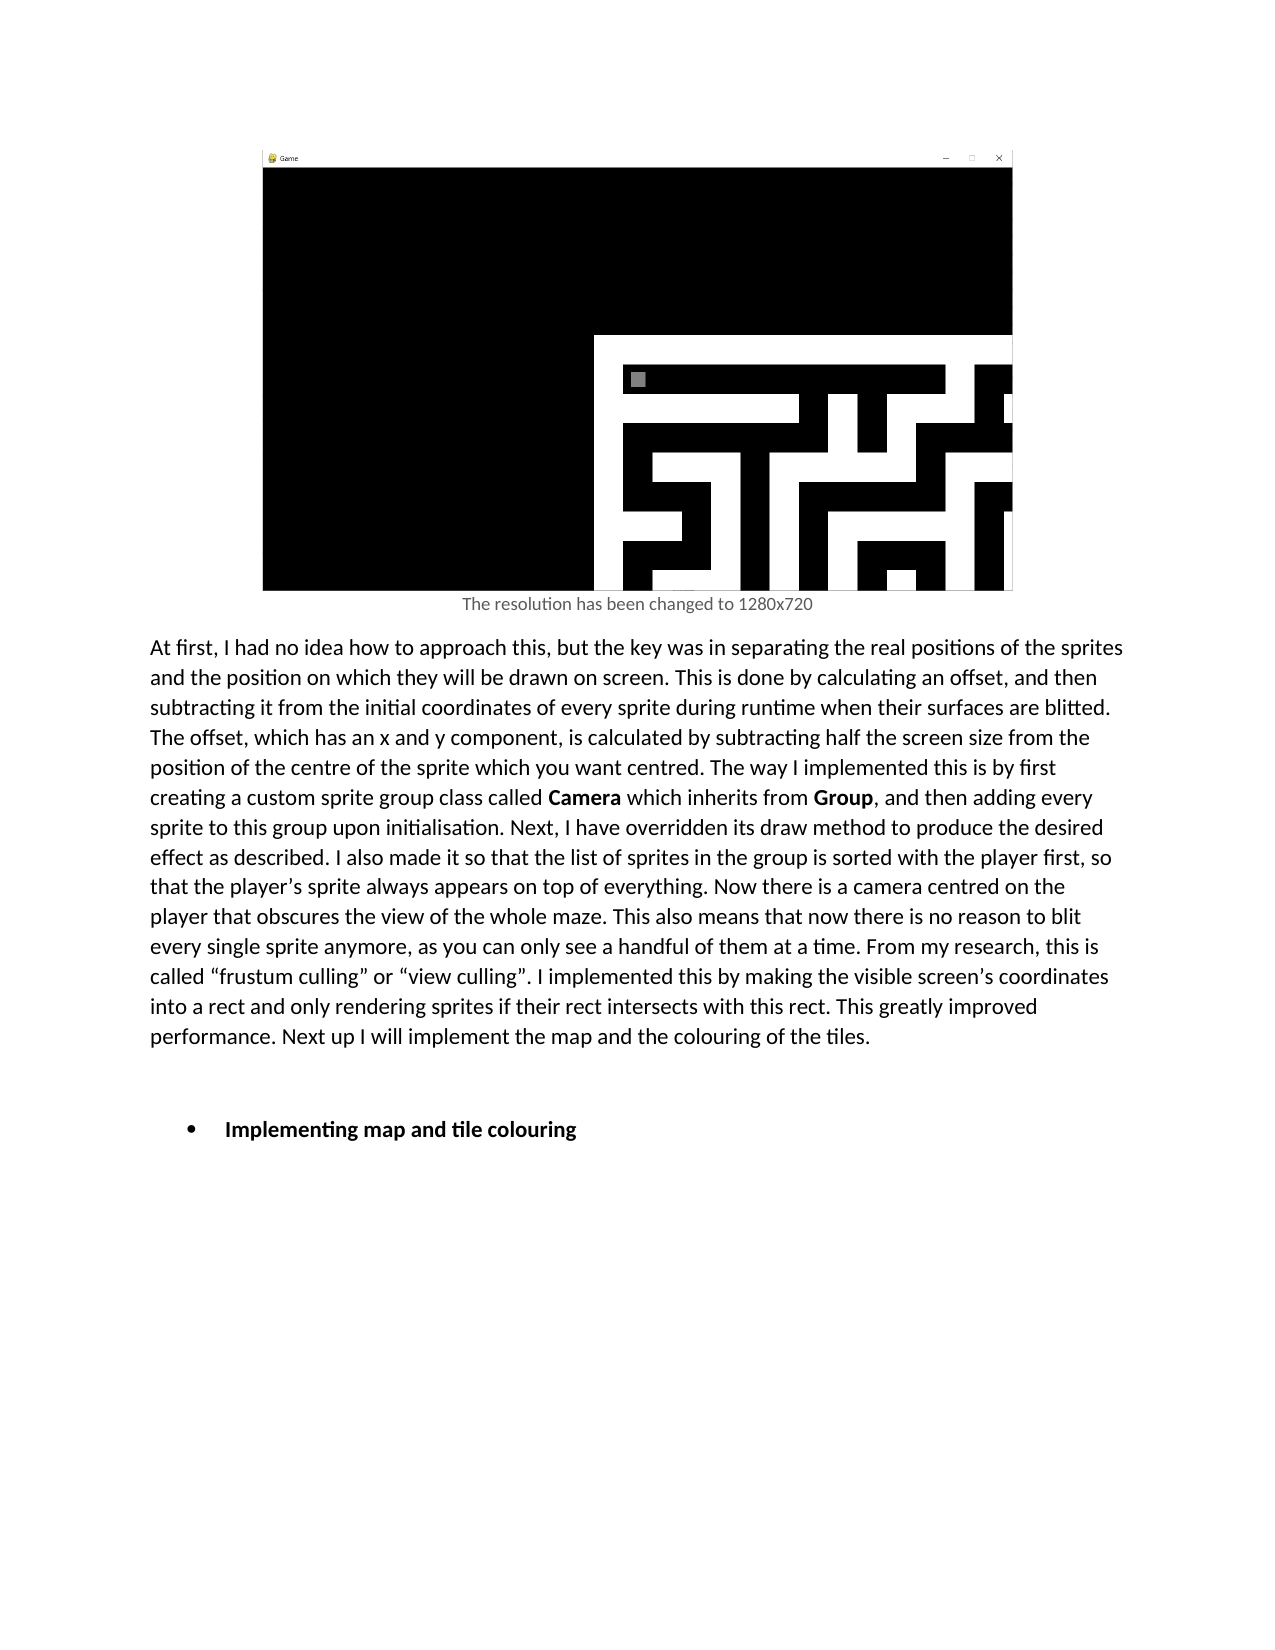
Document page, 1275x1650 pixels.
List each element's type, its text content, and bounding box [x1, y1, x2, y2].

text The resolution has been changed to 1280x720 [150, 150, 1125, 615]
text At first, I had no idea how to approach this, but the key was in separating the real positions of the sprites and the position on which they will be drawn on screen. This is done by calculating an offset, and then subtracting it from the initial coordinates of every sprite during runtime when their surfaces are blitted. The offset, which has an x and y component, is calculated by subtracting half the screen size from the position of the centre of the sprite which you want centred. The way I implemented this is by first creating a custom sprite group class called Camera which inherits from Group, and then adding every sprite to this group upon initialisation. Next, I have overridden its draw method to produce the desired effect as described. I also made it so that the list of sprites in the group is sorted with the player first, so that the player’s sprite always appears on top of everything. Now there is a camera centred on the player that obscures the view of the whole maze. This also means that now there is no reason to blit every single sprite anymore, as you can only see a handful of them at a time. From my research, this is called “frustum culling” or “view culling”. I implemented this by making the visible screen’s coordinates into a rect and only rendering sprites if their rect intersects with this rect. This greatly improved performance. Next up I will implement the map and the colouring of the tiles. [150, 633, 1125, 1050]
picture [262, 150, 1013, 591]
list Implementing map and tile colouring [187, 1115, 1125, 1143]
